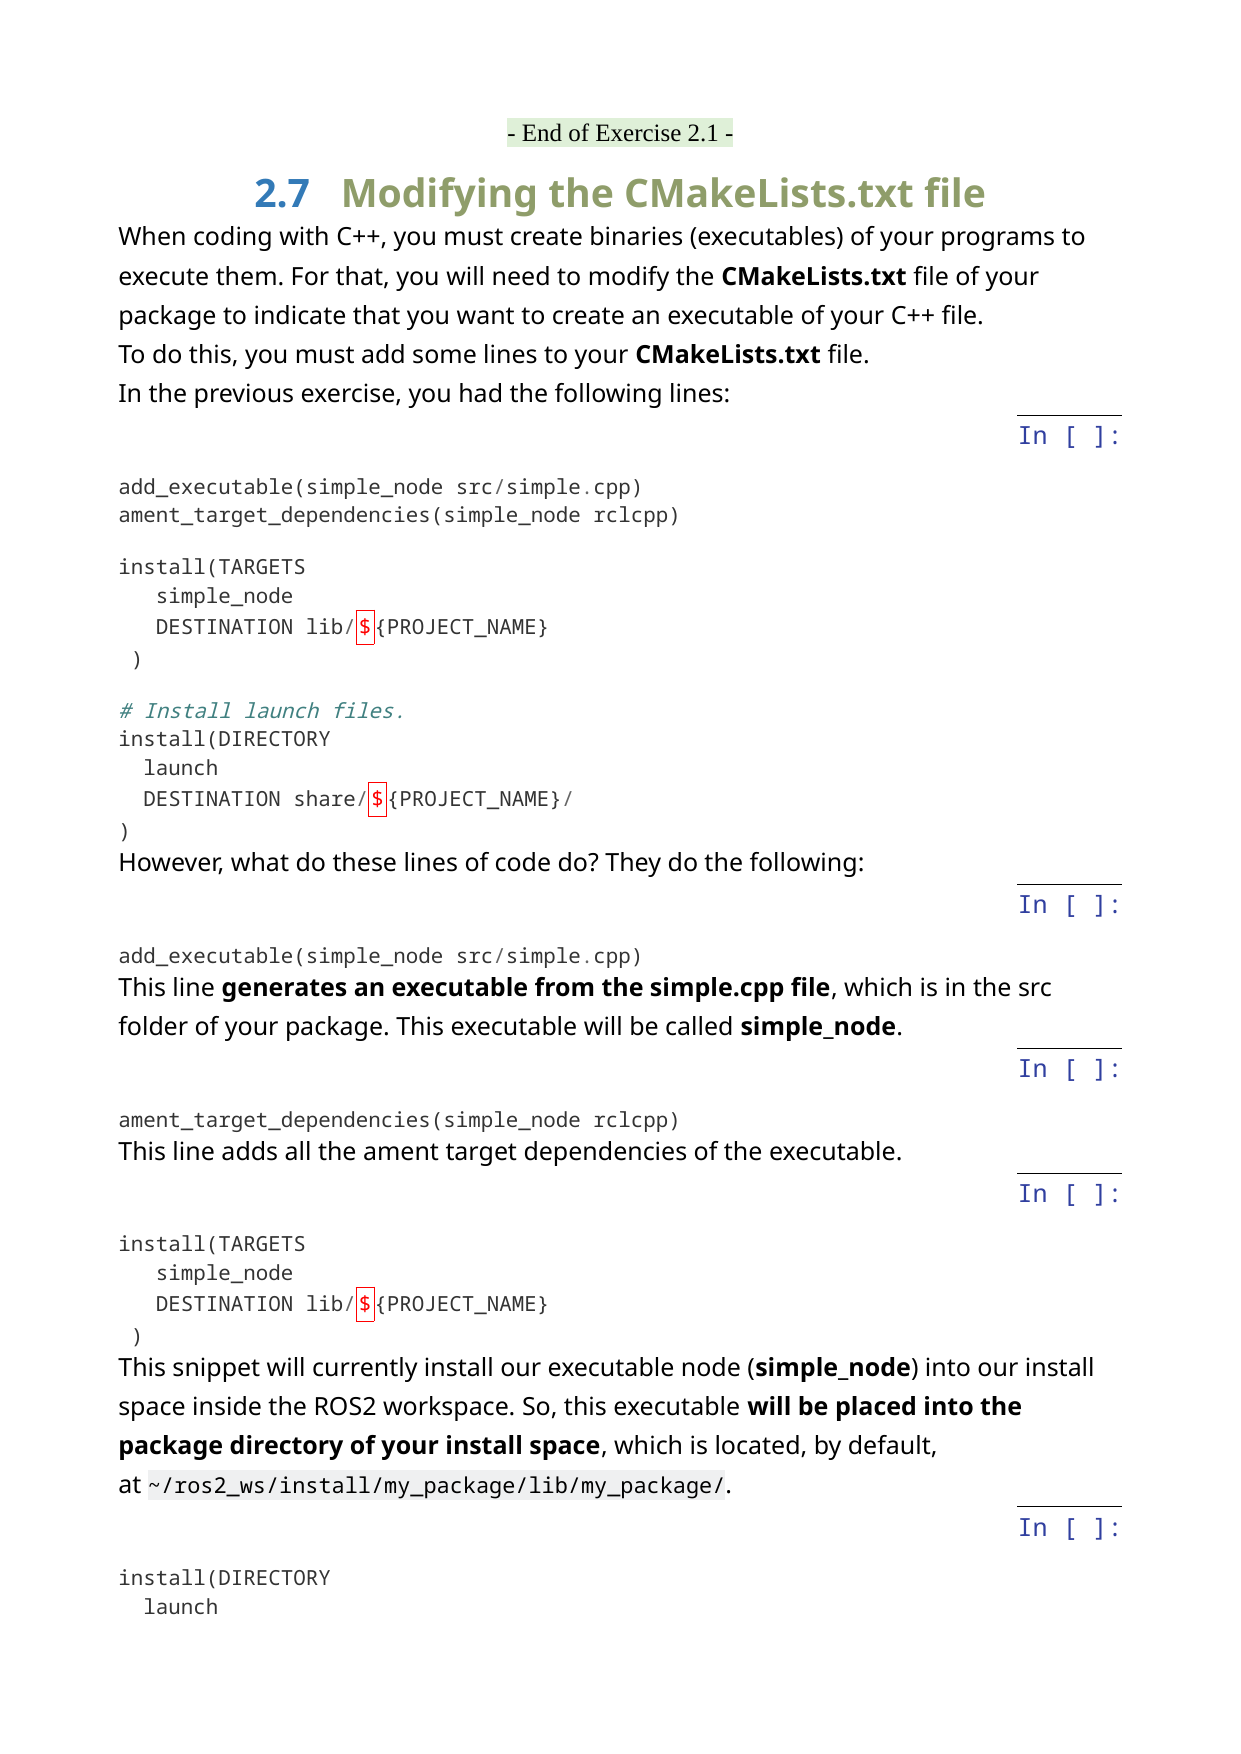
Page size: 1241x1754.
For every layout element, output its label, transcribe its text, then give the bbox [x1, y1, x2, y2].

text In [ ]: [118, 1506, 1122, 1543]
text However, what do these lines of code do? They do the following: [118, 844, 1122, 878]
text ament_target_dependencies(simple_node rclcpp) [118, 1105, 1122, 1133]
text When coding with C++, you must create binaries (executables) of your programs to execute them. For that, you will need to modify the CMakeLists.txt file of your package to indicate that you want to create an executable of your C++ file. [118, 219, 1122, 331]
text ) [118, 1321, 1122, 1349]
text DESTINATION lib/ [118, 1287, 356, 1321]
text $ [369, 783, 386, 816]
text simple_node [118, 1258, 1122, 1287]
text This snippet will currently install our executable node (simple_node) into our install space inside the ROS2 workspace. So, this executable will be placed into the package directory of your install space, which is located, by default, at ~/ros2_ws/install/my_package/lib/my_package/. [118, 1349, 1122, 1501]
text simple_node [118, 581, 1122, 609]
text add_executable(simple_node src/simple.cpp) [118, 941, 1122, 969]
text In [ ]: [118, 884, 1122, 921]
text # Install launch files. [118, 696, 1122, 724]
subtitle 2.7 Modifying the CMakeLists.txt file [118, 166, 1122, 219]
text This line generates an executable from the simple.cpp file, which is in the src folder of your package. This executable will be called simple_node. [118, 969, 1122, 1042]
text ) [118, 816, 1122, 844]
text In the previous exercise, you had the following lines: [118, 376, 1122, 410]
text {PROJECT_NAME} [375, 609, 1122, 644]
text {PROJECT_NAME} [375, 1287, 1122, 1321]
text launch [118, 753, 1122, 782]
text DESTINATION share/ [118, 782, 368, 816]
text To do this, you must add some lines to your CMakeLists.txt file. [118, 336, 1122, 371]
text launch [118, 1592, 1122, 1620]
text install(TARGETS [118, 552, 1122, 581]
text In [ ]: [118, 1048, 1122, 1085]
text ) [118, 644, 1122, 672]
text install(TARGETS [118, 1229, 1122, 1258]
text install(DIRECTORY [118, 724, 1122, 753]
text {PROJECT_NAME}/ [387, 782, 1122, 816]
text add_executable(simple_node src/simple.cpp) [118, 472, 1122, 500]
text DESTINATION lib/$ [118, 609, 374, 644]
text - End of Exercise 2.1 - [118, 118, 1122, 147]
text In [ ]: [118, 1172, 1122, 1209]
text $ [357, 1288, 374, 1321]
text ament_target_dependencies(simple_node rclcpp) [118, 500, 1122, 529]
text In [ ]: [118, 415, 1122, 452]
text This line adds all the ament target dependencies of the executable. [118, 1133, 1122, 1167]
text install(DIRECTORY [118, 1563, 1122, 1592]
